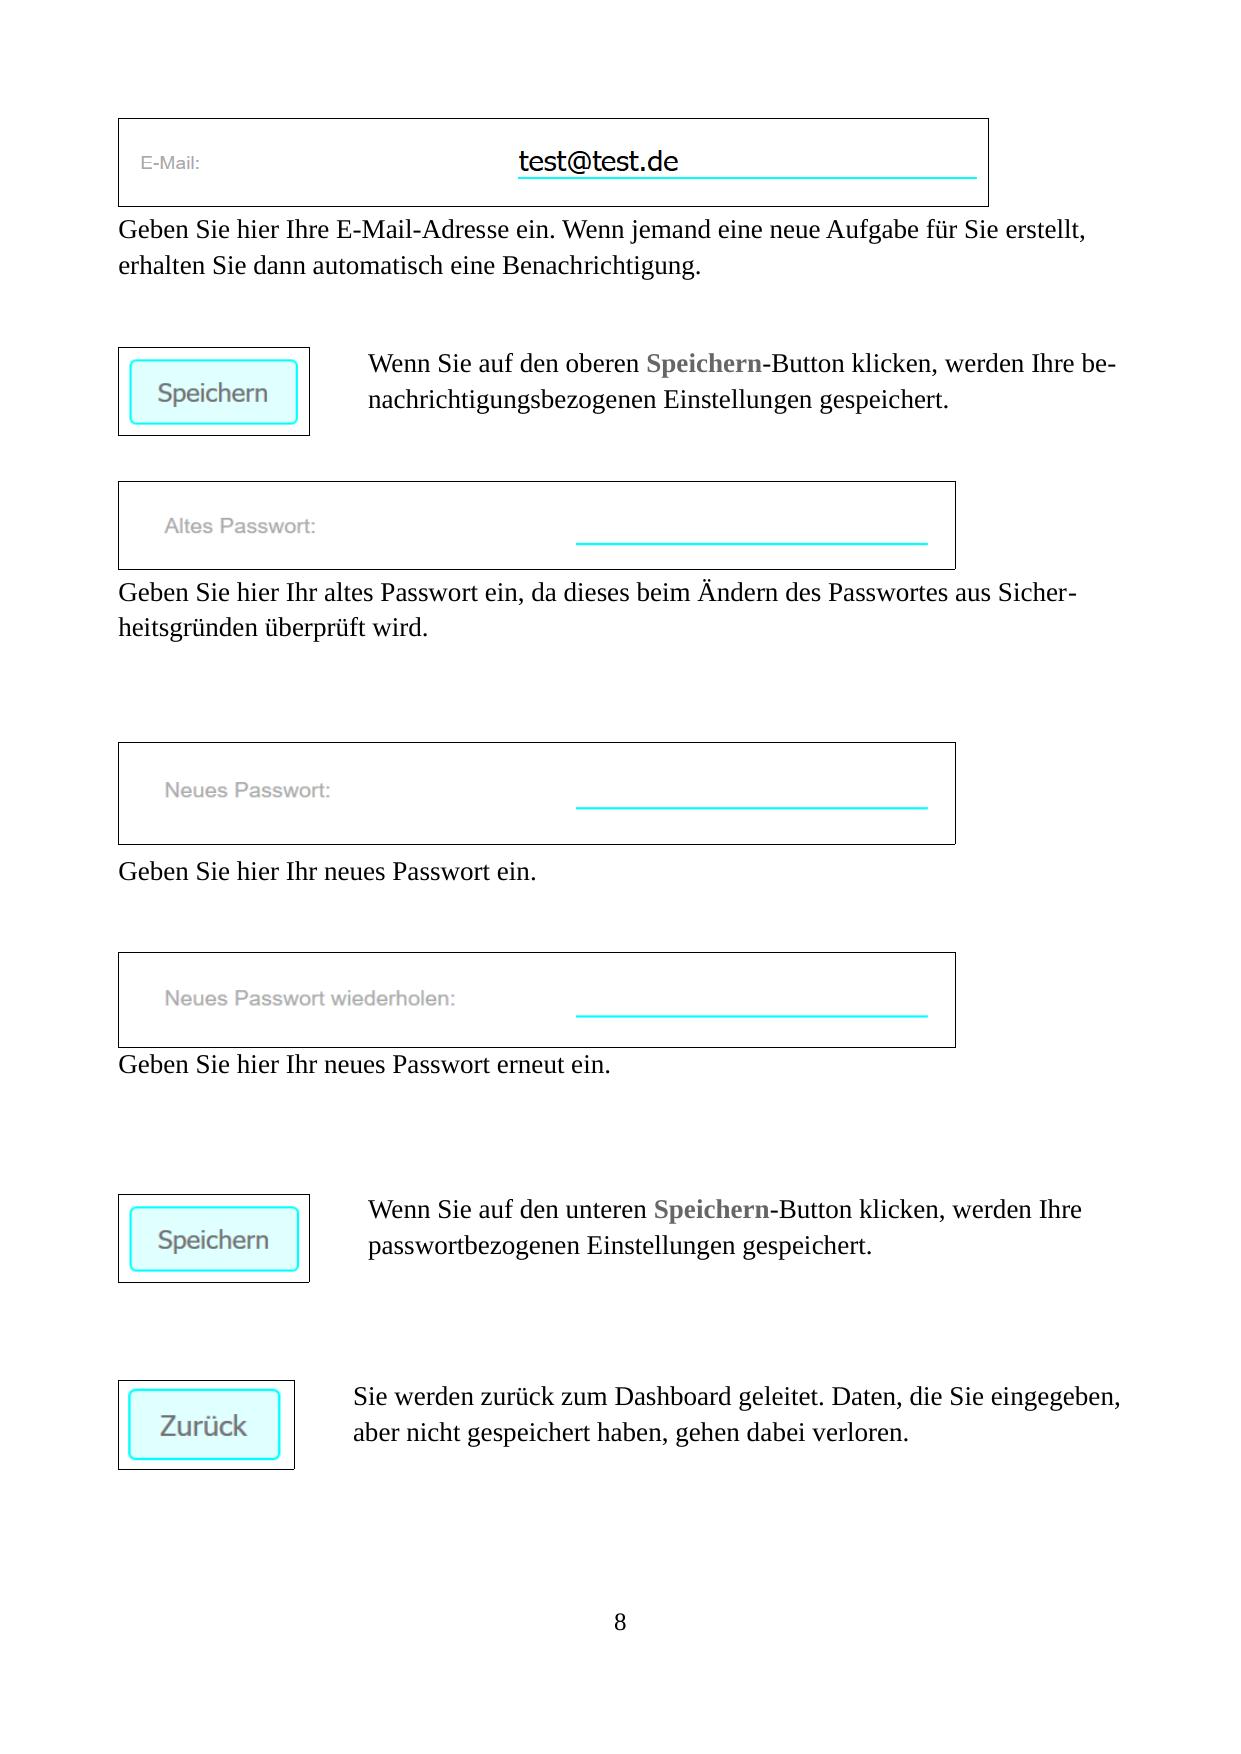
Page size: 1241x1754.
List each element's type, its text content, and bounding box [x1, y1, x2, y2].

text Sie werden zurück zum Dashboard geleitet. Daten, die Sie eingegeben, aber nicht gespeichert haben, gehen da­bei verloren. [295, 1380, 1122, 1447]
text Geben Sie hier Ihre E-Mail-Adres­se ein. Wenn jemand eine neue Aufgabe für Sie erstellt, erhalten Sie dann automatisch eine Benach­richtigung. [118, 213, 1122, 280]
picture [121, 121, 986, 204]
picture [121, 350, 306, 433]
picture [121, 745, 952, 841]
text Geben Sie hier Ihr neues Passwort ein. [118, 855, 1122, 886]
text Wenn Sie auf den unteren Speichern-Button klicken, werden Ihre pass­wortbezogenen Einstellungen gespei­chert. [310, 1194, 1122, 1261]
text Wenn Sie auf den oberen Speichern-Button klicken, werden Ihre be­nachrichtigungsbezogenen Einstellun­gen gespeichert. [310, 347, 1122, 414]
text [119, 1195, 309, 1282]
picture [121, 483, 952, 567]
picture [121, 1196, 306, 1280]
picture [121, 1383, 291, 1466]
text Geben Sie hier Ihr neues Passwort erneut ein. [118, 1048, 1122, 1079]
text [119, 348, 309, 435]
text [119, 1381, 294, 1469]
text Geben Sie hier Ihr altes Passwort ein, da dieses beim Ändern des Passwortes aus Sicher­heitsgründen überprüft wird. [118, 576, 1122, 643]
picture [121, 954, 952, 1045]
